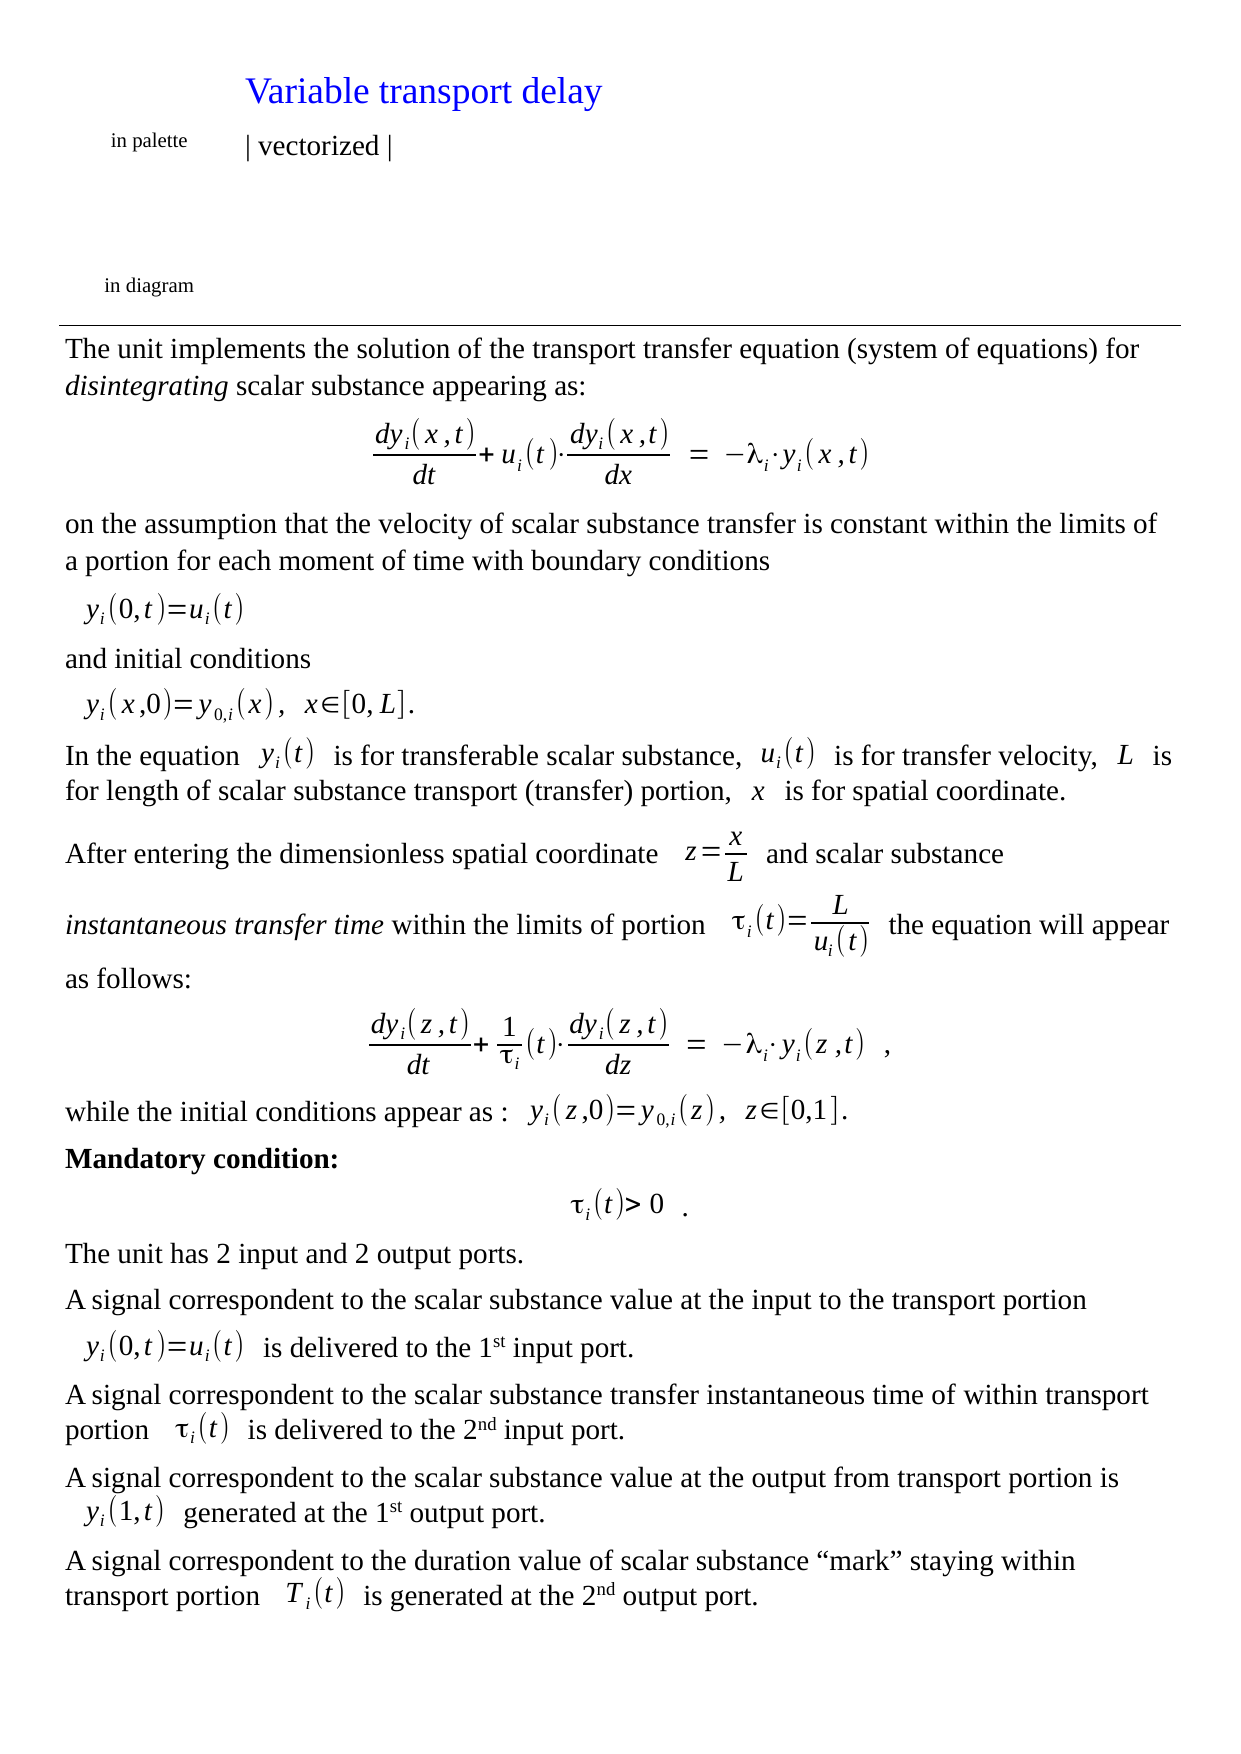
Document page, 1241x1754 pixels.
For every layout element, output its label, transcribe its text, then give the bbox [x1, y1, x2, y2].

table_cell in diagram [59, 268, 239, 325]
table_cell [239, 268, 1181, 325]
table_cell | vectorized | [239, 122, 1181, 179]
table_cell [239, 179, 1181, 267]
table_header Variable transport delay [239, 59, 1181, 122]
table_header [59, 59, 239, 122]
table_cell in palette [59, 122, 239, 179]
table_cell The unit implements the solution of the transport transfer equation (system of equations) for disintegrating scalar substance appearing as: on the assumption that the velocity of scalar substance transfer is constant within the limits of a portion for each moment of time with boundary conditions and initial conditions In the equationis for transferable scalar substance,is for transfer velocity,is for length of scalar substance transport (transfer) portion,is for spatial coordinate. After entering the dimensionless spatial coordinate and scalar substance instantaneous transfer time within the limits of portion the equation will appear as follows: , while the initial conditions appear as : Mandatory condition: . The unit has 2 input and 2 output ports. A signal correspondent to the scalar substance value at the input to the transport portion is delivered to the 1st input port. A signal correspondent to the scalar substance transfer instantaneous time of within transport portion is delivered to the 2nd input port. A signal correspondent to the scalar substance value at the output from transport portion is generated at the 1st output port. A signal correspondent to the duration value of scalar substance “mark” staying within transport portion is generated at the 2nd output port. Properties: Vector of disintegration constants – vector of coefficients. Initial stack size - initial size of an array for temporary storage of unit data. Note: by default the unit implements variable and transport delay for scalar input signal. [59, 326, 1181, 1677]
table_cell [59, 179, 239, 267]
